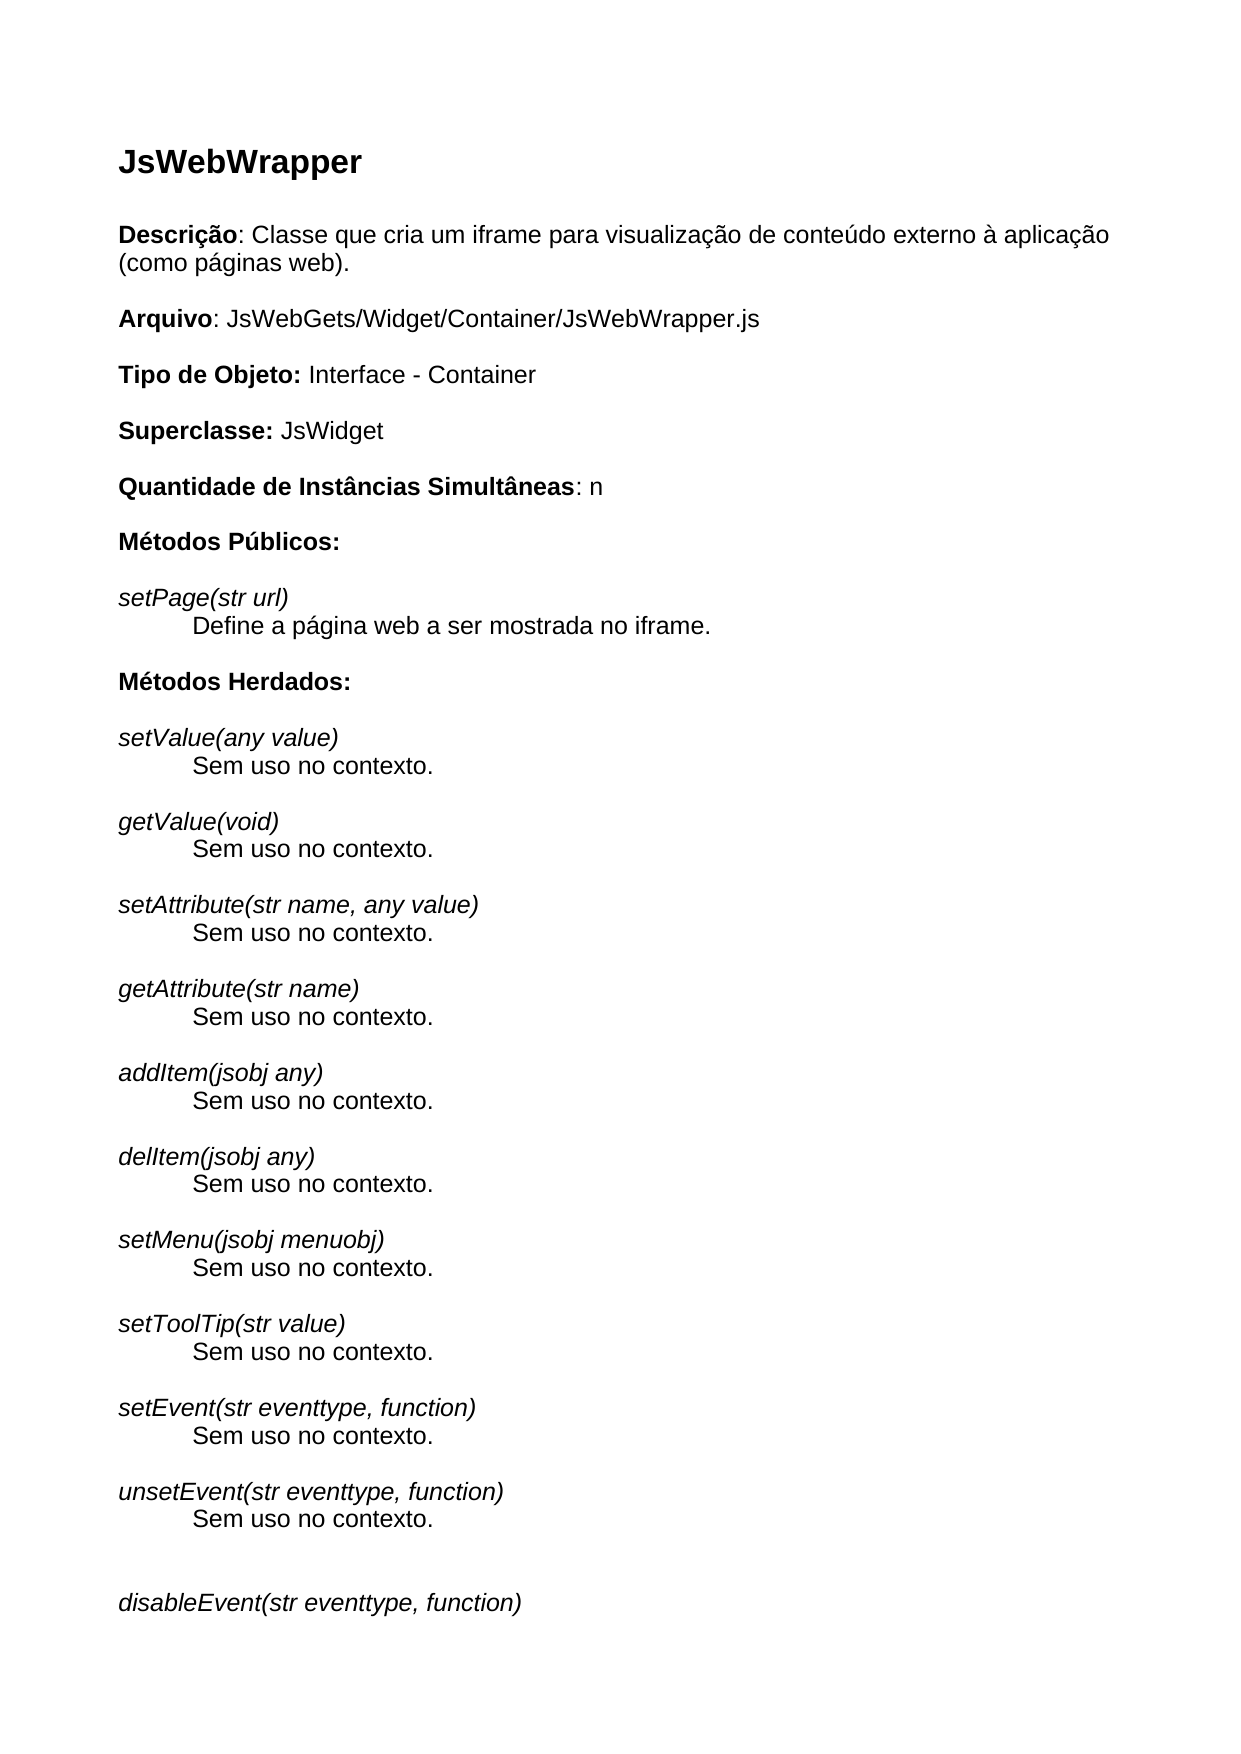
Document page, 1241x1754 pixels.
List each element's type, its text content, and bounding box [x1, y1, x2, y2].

text Sem uso no contexto. [118, 835, 1122, 863]
text getAttribute(str name) [118, 975, 1122, 1003]
text setAttribute(str name, any value) [118, 891, 1122, 919]
text Descrição: Classe que cria um iframe para visualização de conteúdo externo à aplicação (como páginas web). [118, 221, 1122, 277]
text Sem uso no contexto. [118, 1421, 1122, 1449]
text Sem uso no contexto. [118, 1338, 1122, 1366]
text Sem uso no contexto. [118, 1003, 1122, 1031]
text disableEvent(str eventtype, function) [118, 1589, 1122, 1617]
text setValue(any value) [118, 723, 1122, 751]
text Métodos Herdados: [118, 668, 1122, 696]
text Sem uso no contexto. [118, 1254, 1122, 1282]
text Superclasse: JsWidget [118, 416, 1122, 444]
text Sem uso no contexto. [118, 1170, 1122, 1198]
text setMenu(jsobj menuobj) [118, 1226, 1122, 1254]
text unsetEvent(str eventtype, function) [118, 1477, 1122, 1505]
text addItem(jsobj any) [118, 1058, 1122, 1086]
subtitle JsWebWrapper [118, 143, 1122, 181]
text delItem(jsobj any) [118, 1142, 1122, 1170]
text Sem uso no contexto. [118, 751, 1122, 779]
text Sem uso no contexto. [118, 1505, 1122, 1533]
text Métodos Públicos: [118, 528, 1122, 556]
text Arquivo: JsWebGets/Widget/Container/JsWebWrapper.js [118, 305, 1122, 333]
text Sem uso no contexto. [118, 919, 1122, 947]
text Quantidade de Instâncias Simultâneas: n [118, 472, 1122, 500]
text Sem uso no contexto. [118, 1086, 1122, 1114]
text Define a página web a ser mostrada no iframe. [118, 612, 1122, 640]
text Tipo de Objeto: Interface - Container [118, 361, 1122, 388]
text getValue(void) [118, 807, 1122, 835]
text setToolTip(str value) [118, 1310, 1122, 1338]
text setEvent(str eventtype, function) [118, 1393, 1122, 1421]
text setPage(str url) [118, 584, 1122, 612]
